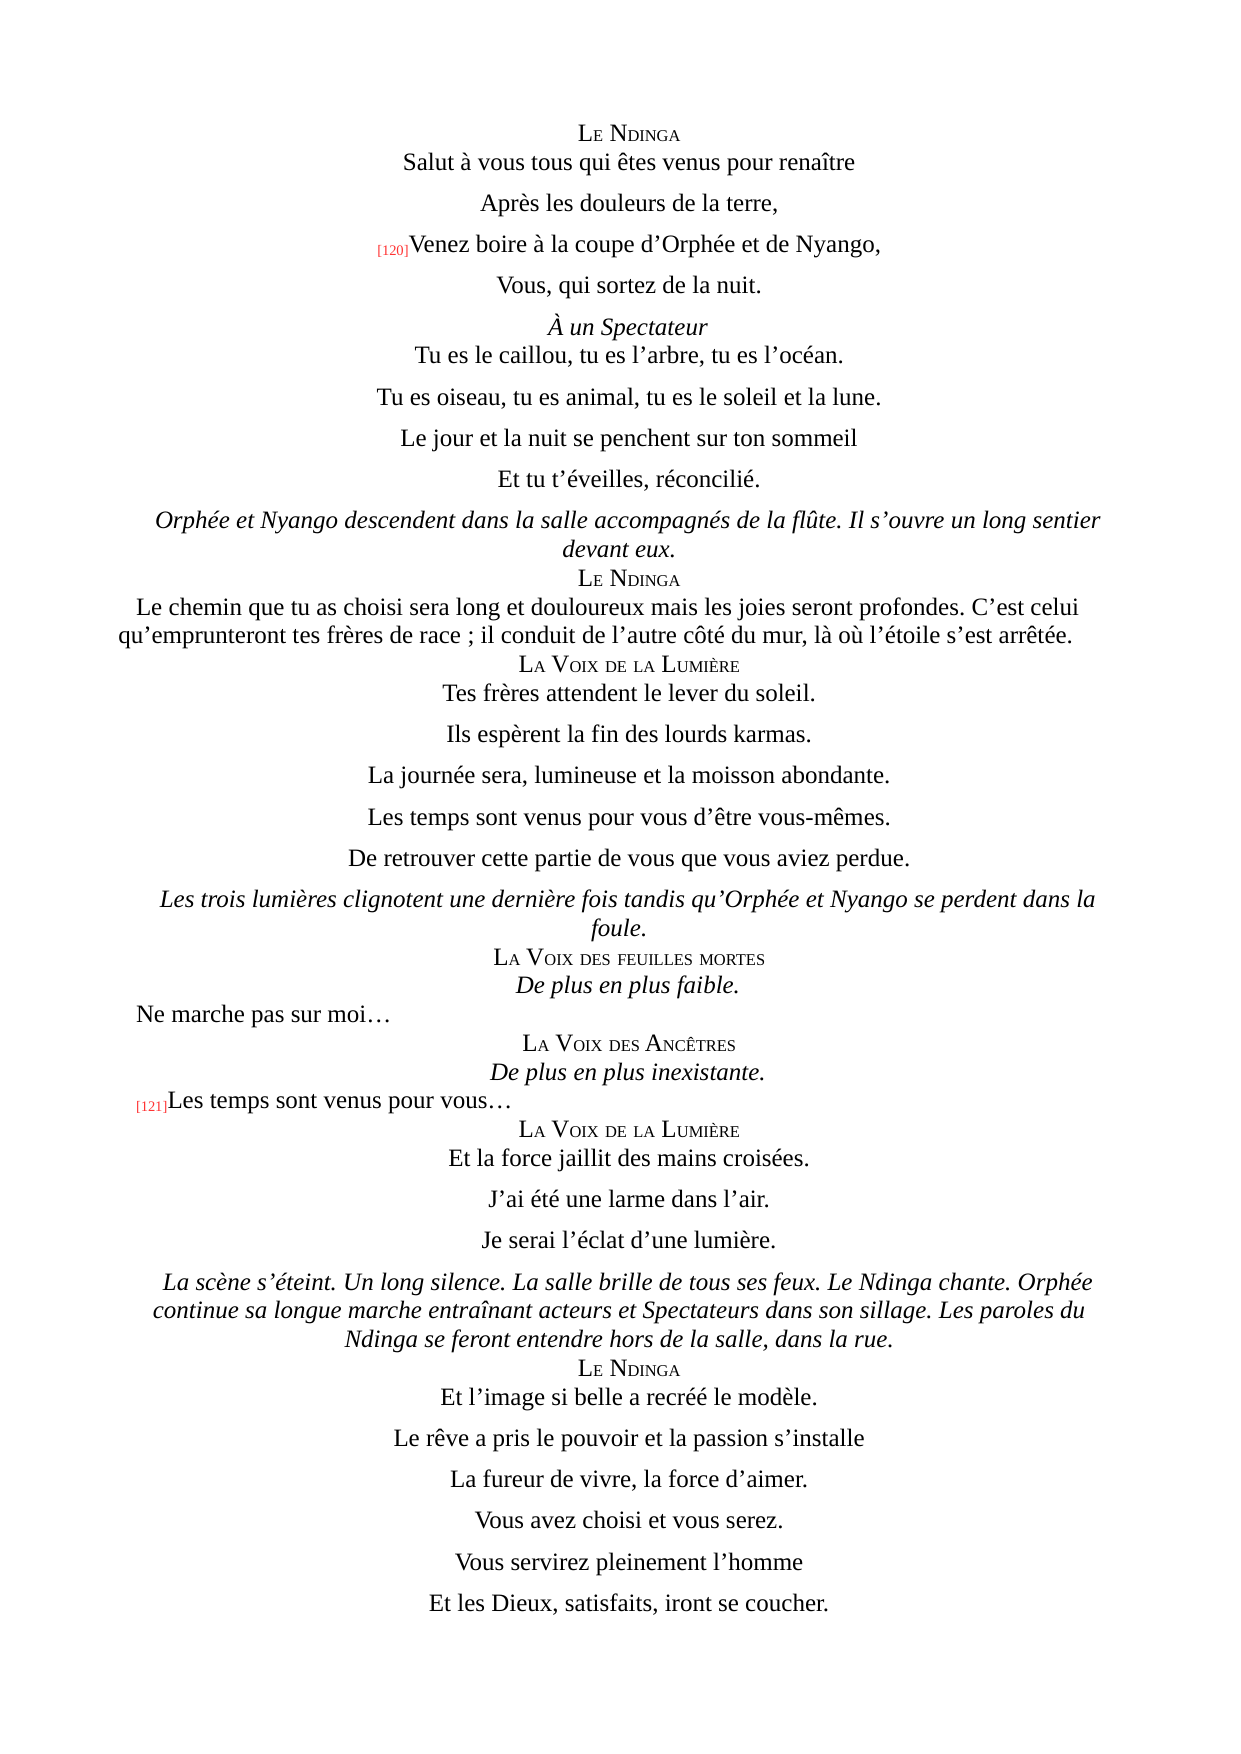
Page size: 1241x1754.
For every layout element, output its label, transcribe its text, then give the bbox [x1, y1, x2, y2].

text Le Ndinga [118, 1353, 1122, 1382]
text Et les Dieux, satisfaits, iront se coucher. [118, 1588, 1122, 1617]
text Les temps sont venus pour vous d’être vous-mêmes. [118, 802, 1122, 831]
text La Voix de la Lumière [118, 1114, 1122, 1143]
text Vous avez choisi et vous serez. [118, 1506, 1122, 1534]
text La scène s’éteint. Un long silence. La salle brille de tous ses feux. Le Ndinga chante. Orphée continue sa longue marche entraînant acteurs et Spectateurs dans son sillage. Les paroles du Ndinga se feront entendre hors de la salle, dans la rue. [118, 1267, 1122, 1353]
text De plus en plus inexistante. [118, 1057, 1122, 1086]
text Le chemin que tu as choisi sera long et douloureux mais les joies seront profondes. C’est celui qu’emprunteront tes frères de race ; il conduit de l’autre côté du mur, là où l’étoile s’est arrêtée. [118, 592, 1122, 649]
text Le Ndinga [118, 563, 1122, 592]
text Vous servirez pleinement l’homme [118, 1547, 1122, 1576]
text [120]Venez boire à la coupe d’Orphée et de Nyango, [118, 229, 1122, 258]
text Tu es oiseau, tu es animal, tu es le soleil et la lune. [118, 382, 1122, 411]
text Les trois lumières clignotent une dernière fois tandis qu’Orphée et Nyango se perdent dans la foule. [118, 884, 1122, 942]
text Le jour et la nuit se penchent sur ton sommeil [118, 423, 1122, 452]
text Et l’image si belle a recréé le modèle. [118, 1382, 1122, 1411]
text La Voix de la Lumière [118, 649, 1122, 678]
text De plus en plus faible. [118, 971, 1122, 999]
text La Voix des feuilles mortes [118, 942, 1122, 971]
text Orphée et Nyango descendent dans la salle accompagnés de la flûte. Il s’ouvre un long sentier devant eux. [118, 506, 1122, 563]
text Tes frères attendent le lever du soleil. [118, 678, 1122, 707]
text Ils espèrent la fin des lourds karmas. [118, 719, 1122, 748]
text J’ai été une larme dans l’air. [118, 1184, 1122, 1213]
text La fureur de vivre, la force d’aimer. [118, 1464, 1122, 1493]
text À un Spectateur [118, 312, 1122, 341]
text Et tu t’éveilles, réconcilié. [118, 464, 1122, 493]
text Tu es le caillou, tu es l’arbre, tu es l’océan. [118, 341, 1122, 369]
text De retrouver cette partie de vous que vous aviez perdue. [118, 843, 1122, 872]
text Je serai l’éclat d’une lumière. [118, 1226, 1122, 1254]
text Ne marche pas sur moi… [118, 999, 1122, 1028]
text La Voix des Ancêtres [118, 1028, 1122, 1057]
text [121]Les temps sont venus pour vous… [118, 1086, 1122, 1114]
text Le rêve a pris le pouvoir et la passion s’installe [118, 1423, 1122, 1452]
text Vous, qui sortez de la nuit. [118, 271, 1122, 299]
text Et la force jaillit des mains croisées. [118, 1143, 1122, 1172]
text La journée sera, lumineuse et la moisson abondante. [118, 761, 1122, 789]
text Après les douleurs de la terre, [118, 188, 1122, 217]
text Salut à vous tous qui êtes venus pour renaître [118, 147, 1122, 176]
text Le Ndinga [118, 118, 1122, 147]
